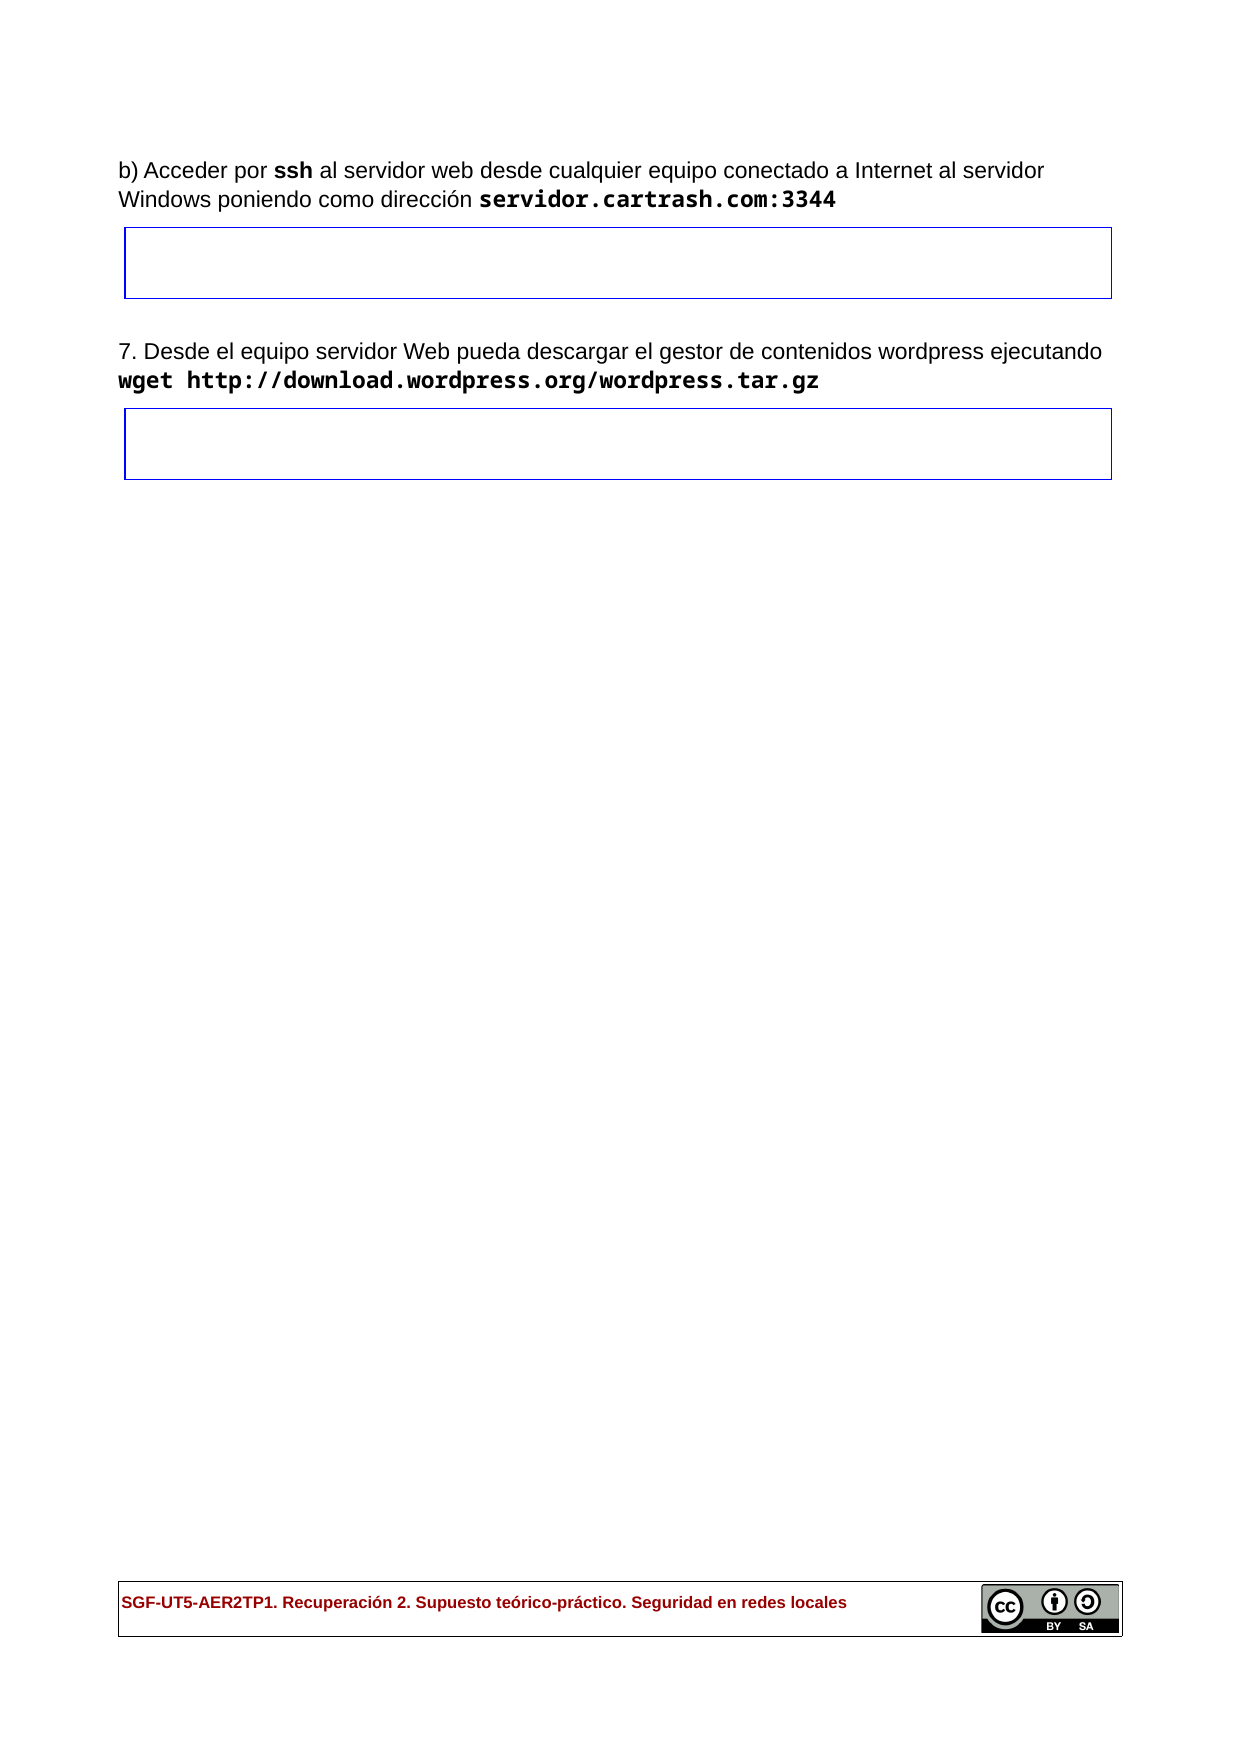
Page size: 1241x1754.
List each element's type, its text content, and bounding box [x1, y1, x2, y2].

table_header [126, 409, 1111, 479]
text 7. Desde el equipo servidor Web pueda descargar el gestor de contenidos wordpress ejecutando wget http://download.wordpress.org/wordpress.tar.gz [118, 338, 1122, 396]
picture [981, 1584, 1119, 1633]
text b) Acceder por ssh al servidor web desde cualquier equipo conectado a Internet al servidor Windows poniendo como dirección servidor.cartrash.com:3344 [118, 157, 1122, 214]
table_header [126, 228, 1111, 298]
